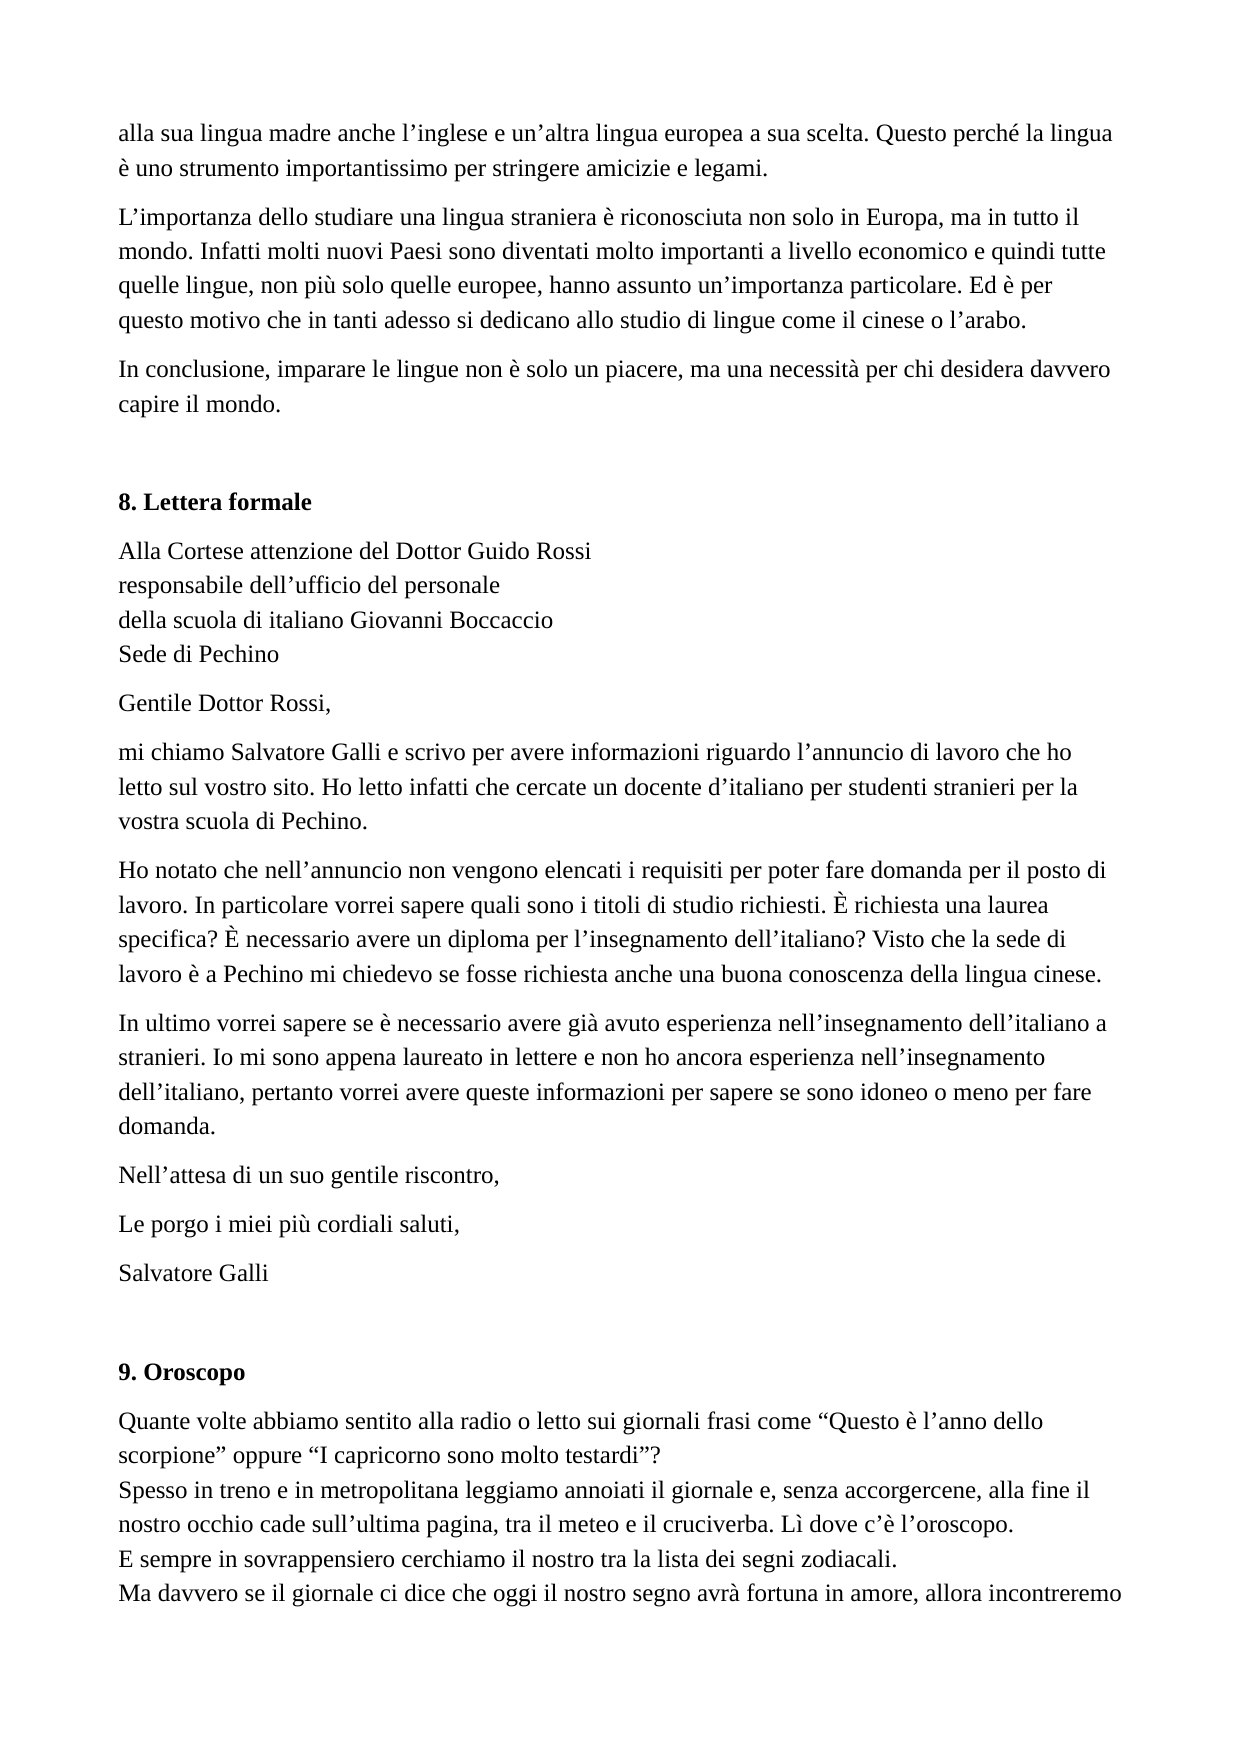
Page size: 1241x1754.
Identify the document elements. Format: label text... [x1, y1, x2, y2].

text Nell’attesa di un suo gentile riscontro, [118, 1160, 1122, 1189]
text alla sua lingua madre anche l’inglese e un’altra lingua europea a sua scelta. Questo perché la lingua è uno strumento importantissimo per stringere amicizie e legami. [118, 118, 1122, 181]
text Le porgo i miei più cordiali saluti, [118, 1209, 1122, 1238]
text 9. Oroscopo [118, 1357, 1122, 1385]
text In conclusione, imparare le lingue non è solo un piacere, ma una necessità per chi desidera davvero capire il mondo. [118, 354, 1122, 417]
text mi chiamo Salvatore Galli e scrivo per avere informazioni riguardo l’annuncio di lavoro che ho letto sul vostro sito. Ho letto infatti che cercate un docente d’italiano per studenti stranieri per la vostra scuola di Pechino. [118, 737, 1122, 835]
text Alla Cortese attenzione del Dottor Guido Rossi responsabile dell’ufficio del personale della scuola di italiano Giovanni Boccaccio Sede di Pechino [118, 536, 1122, 668]
text L’importanza dello studiare una lingua straniera è riconosciuta non solo in Europa, ma in tutto il mondo. Infatti molti nuovi Paesi sono diventati molto importanti a livello economico e quindi tutte quelle lingue, non più solo quelle europee, hanno assunto un’importanza particolare. Ed è per questo motivo che in tanti adesso si dedicano allo studio di lingue come il cinese o l’arabo. [118, 202, 1122, 334]
text In ultimo vorrei sapere se è necessario avere già avuto esperienza nell’insegnamento dell’italiano a stranieri. Io mi sono appena laureato in lettere e non ho ancora esperienza nell’insegnamento dell’italiano, pertanto vorrei avere queste informazioni per sapere se sono idoneo o meno per fare domanda. [118, 1008, 1122, 1140]
text 8. Lettera formale [118, 487, 1122, 516]
text Salvatore Galli [118, 1258, 1122, 1287]
text Gentile Dottor Rossi, [118, 688, 1122, 717]
text Ho notato che nell’annuncio non vengono elencati i requisiti per poter fare domanda per il posto di lavoro. In particolare vorrei sapere quali sono i titoli di studio richiesti. È richiesta una laurea specifica? È necessario avere un diploma per l’insegnamento dell’italiano? Visto che la sede di lavoro è a Pechino mi chiedevo se fosse richiesta anche una buona conoscenza della lingua cinese. [118, 855, 1122, 988]
text Quante volte abbiamo sentito alla radio o letto sui giornali frasi come “Questo è l’anno dello scorpione” oppure “I capricorno sono molto testardi”? Spesso in treno e in metropolitana leggiamo annoiati il giornale e, senza accorgercene, alla fine il nostro occhio cade sull’ultima pagina, tra il meteo e il cruciverba. Lì dove c’è l’oroscopo. E sempre in sovrappensiero cerchiamo il nostro tra la lista dei segni zodiacali. Ma davvero se il giornale ci dice che oggi il nostro segno avrà fortuna in amore, allora incontreremo [118, 1406, 1122, 1607]
